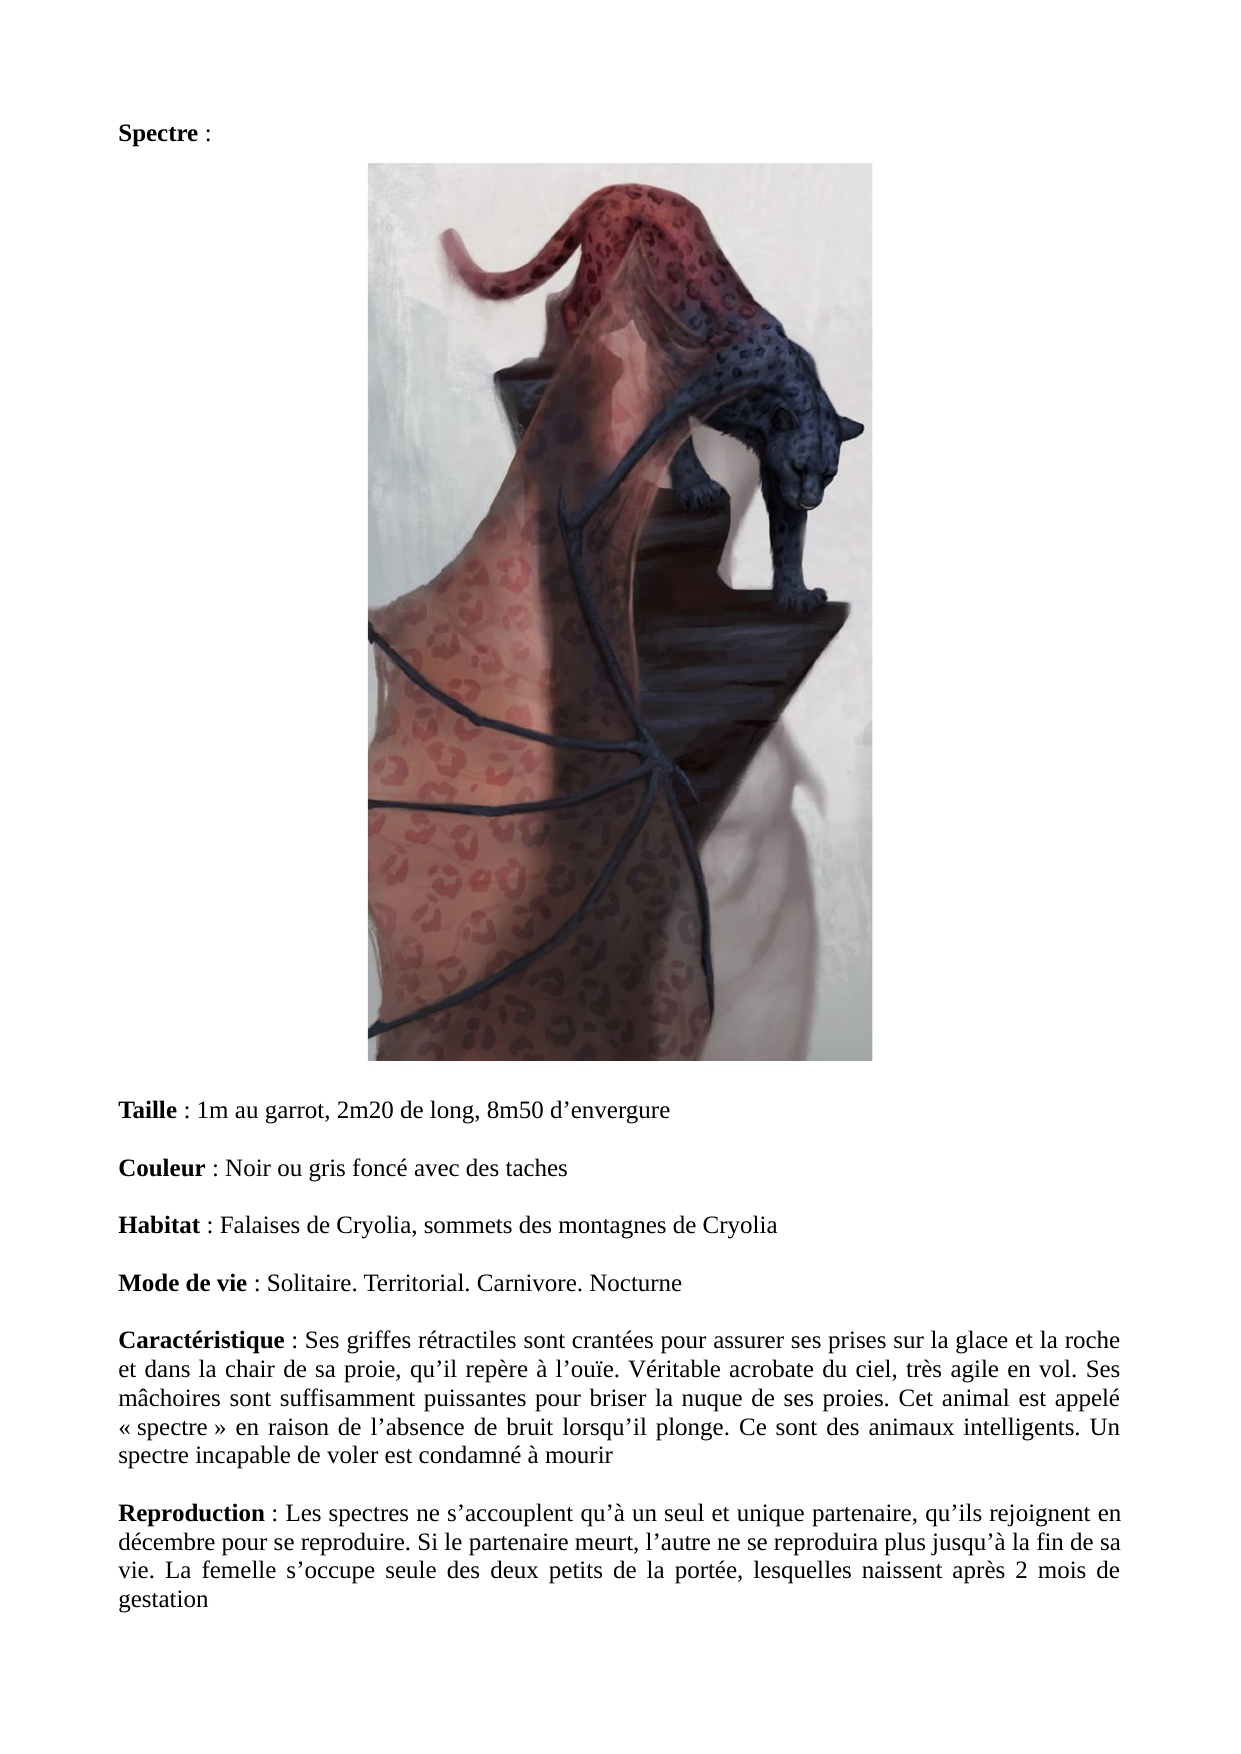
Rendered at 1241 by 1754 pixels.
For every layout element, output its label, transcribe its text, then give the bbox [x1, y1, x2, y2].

picture [367, 163, 873, 1061]
text Couleur : Noir ou gris foncé avec des taches [118, 1153, 1122, 1182]
text Habitat : Falaises de Cryolia, sommets des montagnes de Cryolia [118, 1211, 1122, 1239]
text Taille : 1m au garrot, 2m20 de long, 8m50 d’envergure [118, 1096, 1122, 1124]
text Reproduction : Les spectres ne s’accouplent qu’à un seul et unique partenaire, qu’ils rejoignent en décembre pour se reproduire. Si le partenaire meurt, l’autre ne se reproduira plus jusqu’à la fin de sa vie. La femelle s’occupe seule des deux petits de la portée, lesquelles naissent après 2 mois de gestation [118, 1498, 1122, 1613]
text Caractéristique : Ses griffes rétractiles sont crantées pour assurer ses prises sur la glace et la roche et dans la chair de sa proie, qu’il repère à l’ouïe. Véritable acrobate du ciel, très agile en vol. Ses mâchoires sont suffisamment puissantes pour briser la nuque de ses proies. Cet animal est appelé « spectre » en raison de l’absence de bruit lorsqu’il plonge. Ce sont des animaux intelligents. Un spectre incapable de voler est condamné à mourir [118, 1326, 1122, 1469]
text Mode de vie : Solitaire. Territorial. Carnivore. Nocturne [118, 1268, 1122, 1297]
text Spectre : [118, 118, 1122, 147]
